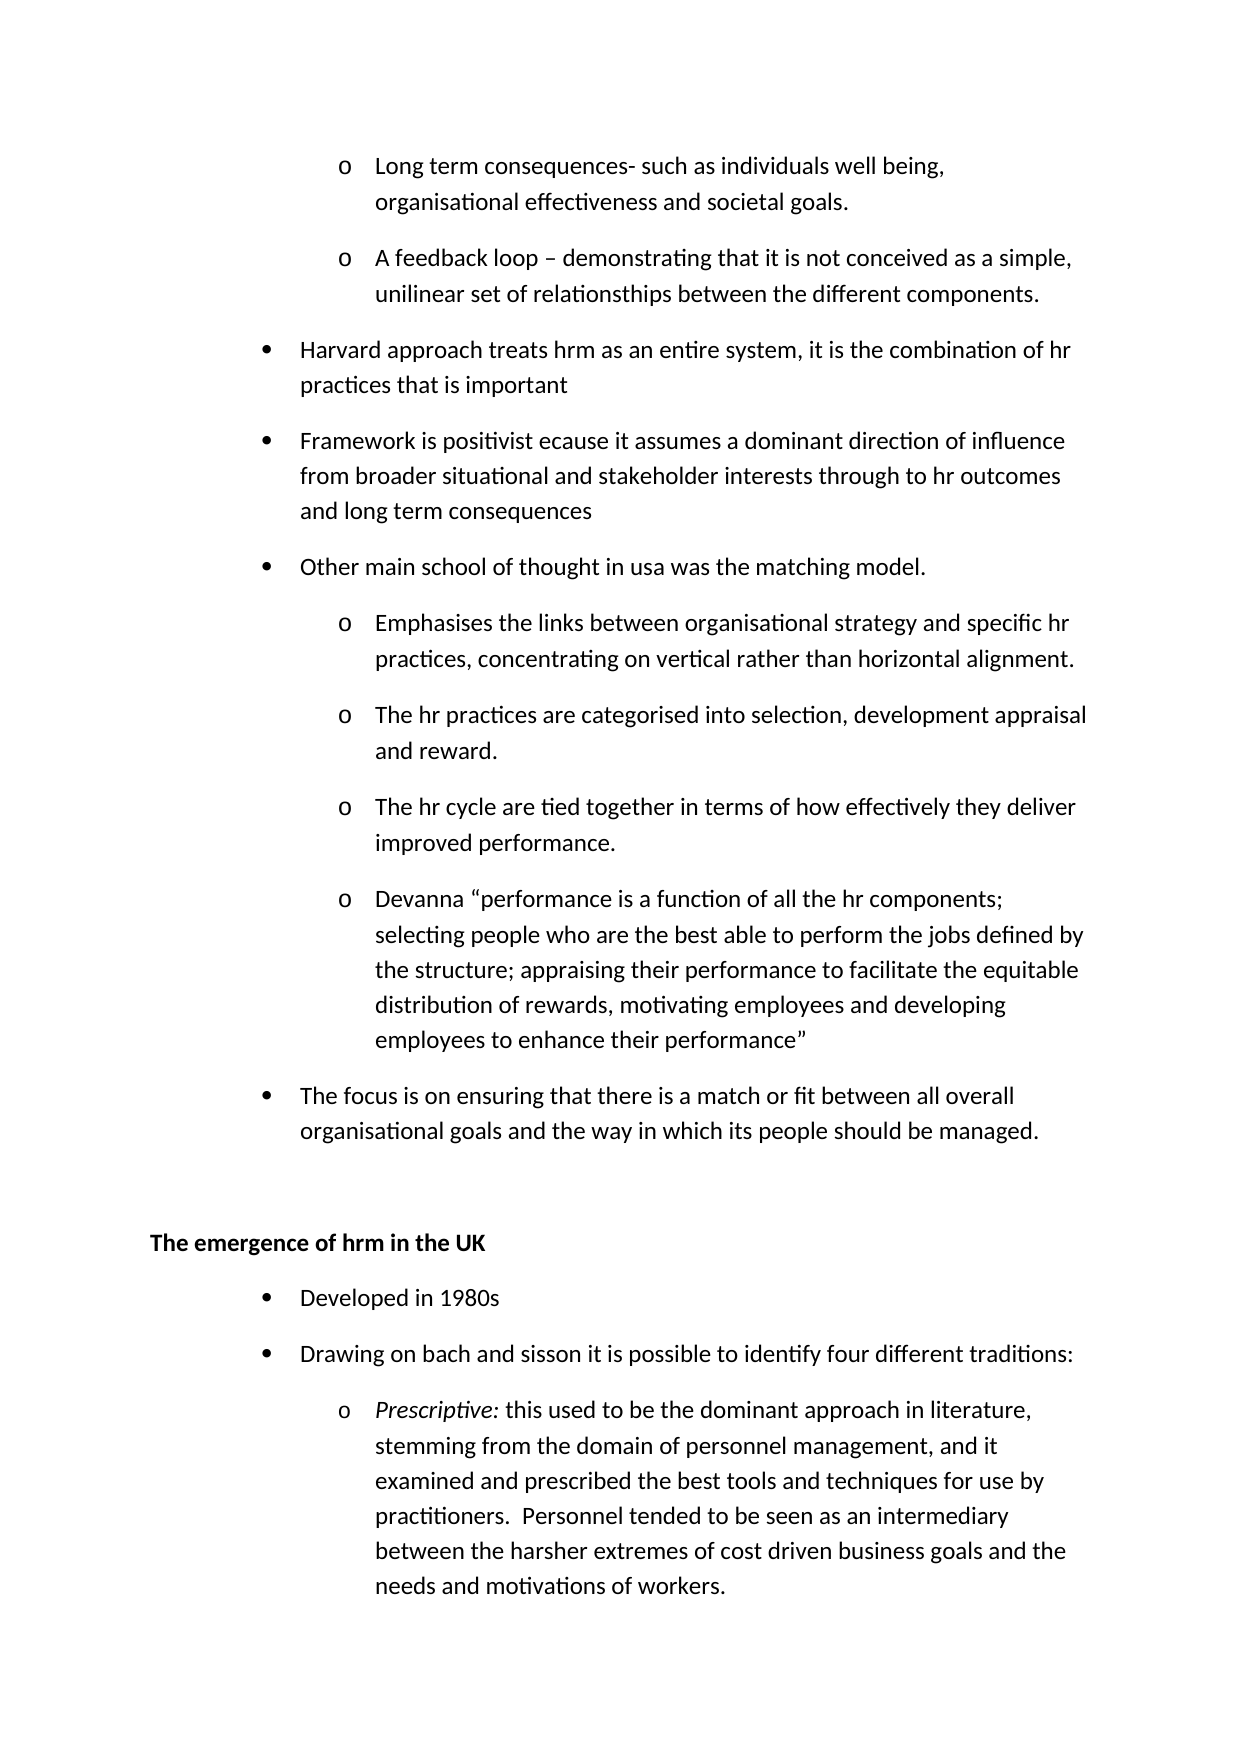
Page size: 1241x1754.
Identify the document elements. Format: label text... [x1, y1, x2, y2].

list Emphasises the links between organisational strategy and specific hr practices, concentrating on vertical rather than horizontal alignment. [337, 607, 1090, 673]
list Long term consequences- such as individuals well being, organisational effectiveness and societal goals. [337, 150, 1090, 217]
list The hr cycle are tied together in terms of how effectively they deliver improved performance. [337, 791, 1090, 858]
list Framework is positivist ecause it assumes a dominant direction of influence from broader situational and stakeholder interests through to hr outcomes and long term consequences [262, 425, 1090, 526]
text The emergence of hrm in the UK [150, 1227, 1090, 1257]
list Devanna “performance is a function of all the hr components; selecting people who are the best able to perform the jobs defined by the structure; appraising their performance to facilitate the equitable distribution of rewards, motivating employees and developing employees to enhance their performance” [337, 883, 1090, 1055]
list A feedback loop – demonstrating that it is not conceived as a simple, unilinear set of relationsthips between the different components. [337, 242, 1090, 309]
list Harvard approach treats hrm as an entire system, it is the combination of hr practices that is important [262, 334, 1090, 400]
list Drawing on bach and sisson it is possible to identify four different traditions: [262, 1338, 1090, 1369]
list Prescriptive: this used to be the dominant approach in literature, stemming from the domain of personnel management, and it examined and prescribed the best tools and techniques for use by practitioners. Personnel tended to be seen as an intermediary between the harsher extremes of cost driven business goals and the needs and motivations of workers. [337, 1394, 1090, 1600]
list The hr practices are categorised into selection, development appraisal and reward. [337, 699, 1090, 766]
list The focus is on ensuring that there is a match or fit between all overall organisational goals and the way in which its people should be managed. [262, 1080, 1090, 1146]
list Developed in 1980s [262, 1282, 1090, 1313]
list Other main school of thought in usa was the matching model. [262, 551, 1090, 581]
